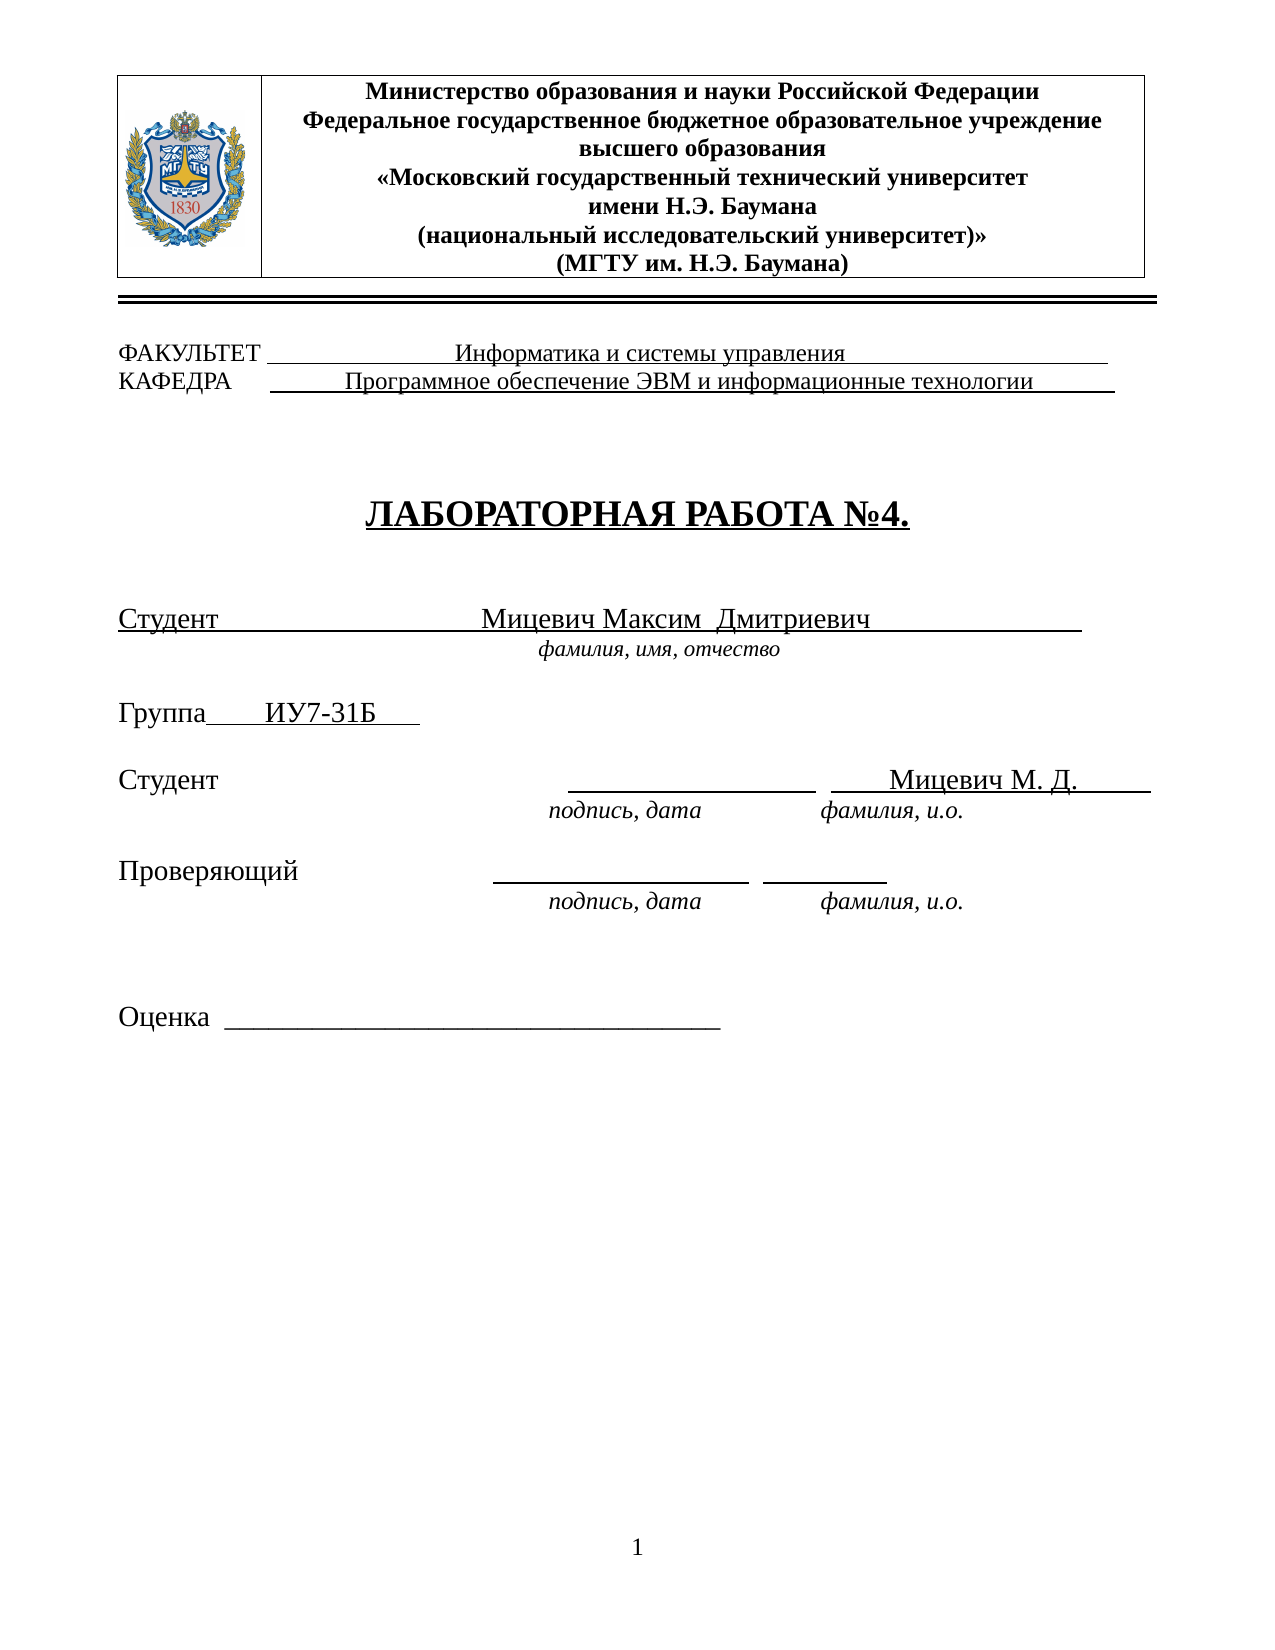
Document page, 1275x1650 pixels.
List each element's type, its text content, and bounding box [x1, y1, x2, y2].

text подпись, дата фамилия, и.о. [192, 886, 1098, 915]
text Проверяющий [118, 853, 1157, 886]
table_header Министерство образования и науки Российской Федерации Федеральное государственное бюджетное образовательное учреждение высшего образования «Московский государственный технический университет имени Н.Э. Баумана (национальный исследовательский университет)» (МГТУ им. Н.Э. Баумана) [262, 76, 1144, 277]
text Студент Мицевич М. Д. [118, 762, 1157, 795]
text Группа ИУ7-31Б [118, 695, 1157, 728]
text ФАКУЛЬТЕТ Информатика и системы управления [118, 338, 1157, 366]
text Студент Мицевич Максим Дмитриевич [118, 601, 1157, 635]
text подпись, дата фамилия, и.о. [192, 795, 1098, 824]
text ЛАБОРАТОРНАЯ РАБОТА №4. [118, 491, 1157, 534]
text КАФЕДРА Программное обеспечение ЭВМ и информационные технологии [118, 366, 1157, 395]
text фамилия, имя, отчество [118, 635, 1157, 661]
text Оценка __________________________________ [118, 999, 1157, 1032]
table_header [118, 76, 261, 277]
picture [125, 110, 246, 247]
